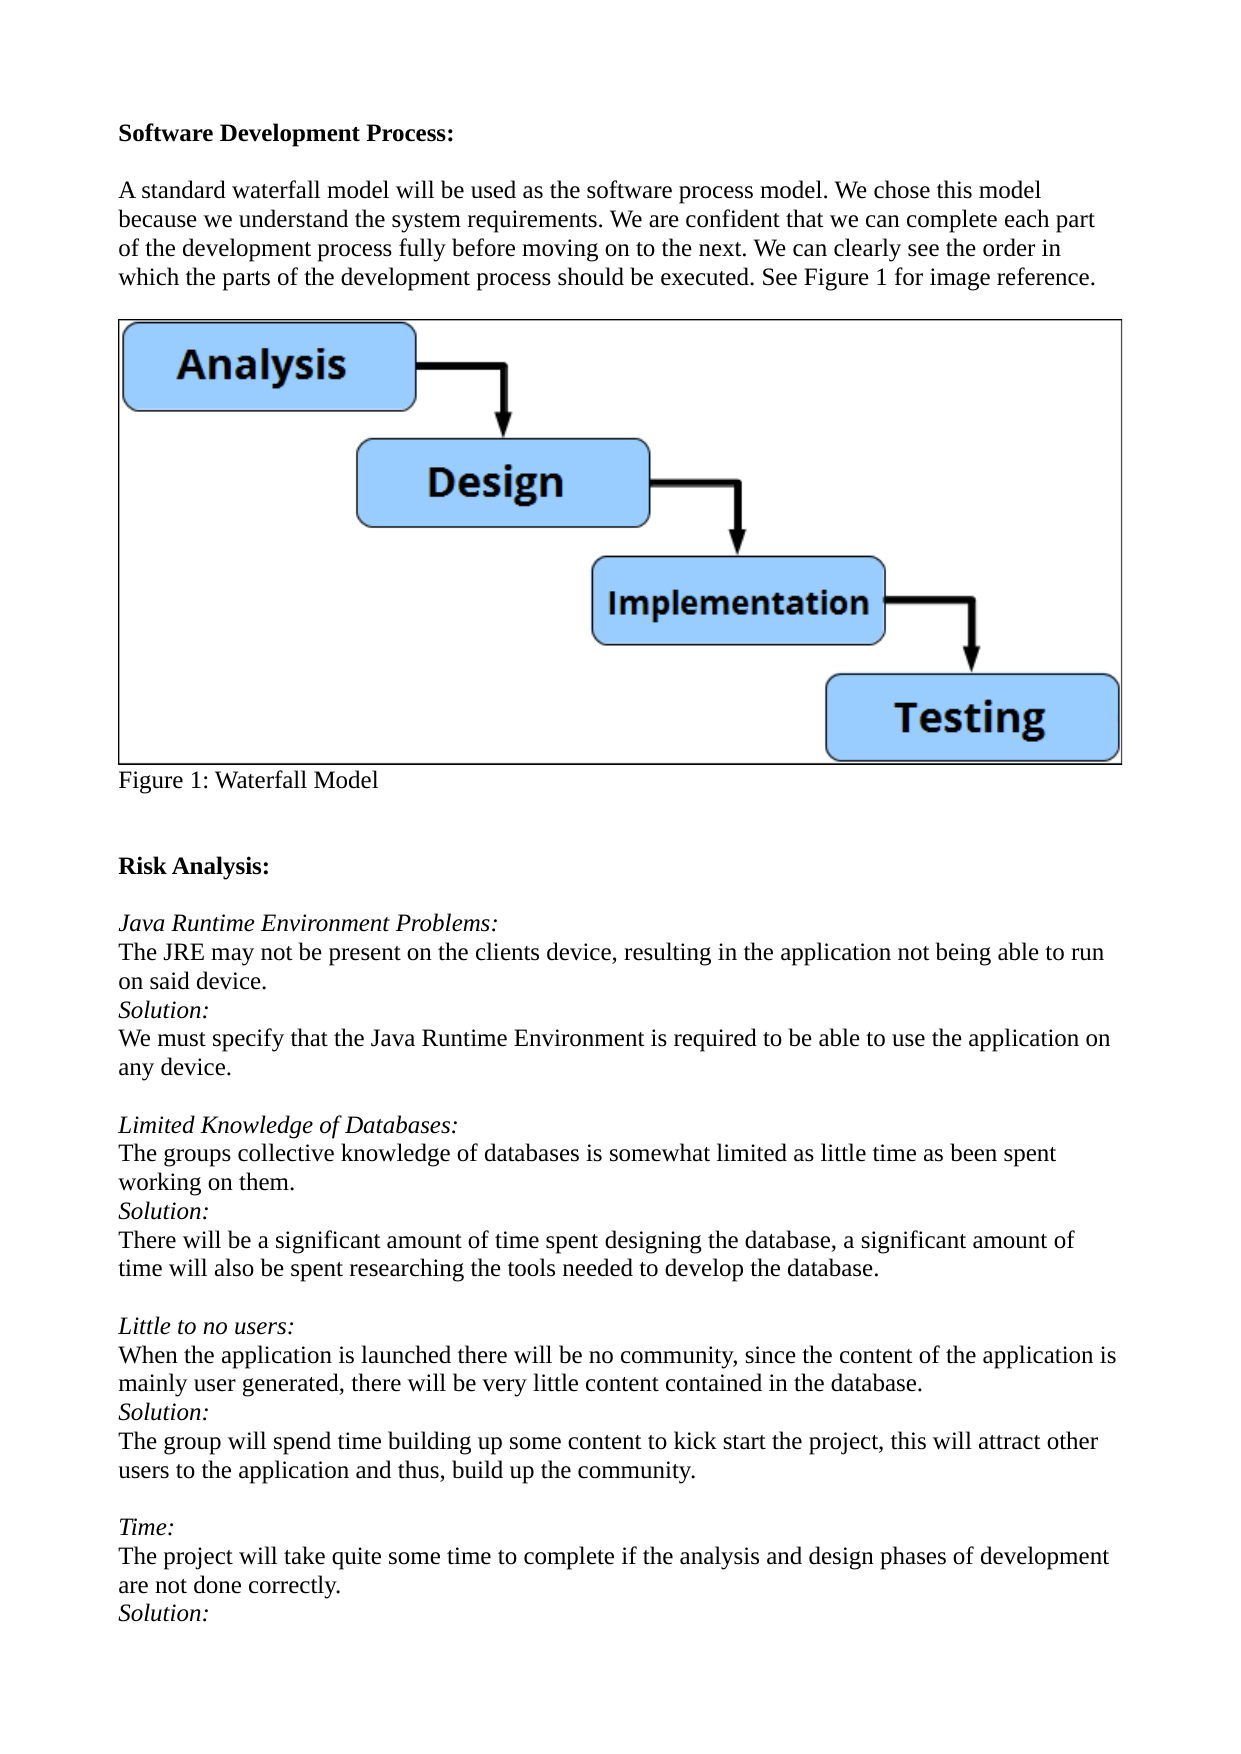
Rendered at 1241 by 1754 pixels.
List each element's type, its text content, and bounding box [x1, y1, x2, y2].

text We must specify that the Java Runtime Environment is required to be able to use the application on any device. [118, 1023, 1122, 1081]
text Limited Knowledge of Databases: [118, 1110, 1122, 1138]
text The group will spend time building up some content to kick start the project, this will attract other users to the application and thus, build up the community. [118, 1426, 1122, 1483]
text There will be a significant amount of time spent designing the database, a significant amount of time will also be spent researching the tools needed to develop the database. [118, 1225, 1122, 1282]
picture [118, 319, 1123, 765]
text The JRE may not be present on the clients device, resulting in the application not being able to run on said device. [118, 937, 1122, 995]
text Solution: [118, 1196, 1122, 1225]
text The groups collective knowledge of databases is somewhat limited as little time as been spent working on them. [118, 1138, 1122, 1196]
text Little to no users: [118, 1311, 1122, 1340]
text The project will take quite some time to complete if the analysis and design phases of development are not done correctly. [118, 1541, 1122, 1598]
text Figure 1: Waterfall Model [118, 765, 1122, 793]
text Software Development Process: [118, 118, 1122, 147]
text Risk Analysis: [118, 851, 1122, 880]
text A standard waterfall model will be used as the software process model. We chose this model because we understand the system requirements. We are confident that we can complete each part of the development process fully before moving on to the next. We can clearly see the order in which the parts of the development process should be executed. See Figure 1 for image reference. [118, 176, 1122, 291]
text Time: [118, 1512, 1122, 1541]
text When the application is launched there will be no community, since the content of the application is mainly user generated, there will be very little content contained in the database. [118, 1340, 1122, 1397]
text Java Runtime Environment Problems: [118, 908, 1122, 937]
text Solution: [118, 1598, 1122, 1627]
text Solution: [118, 1397, 1122, 1426]
text Solution: [118, 995, 1122, 1023]
